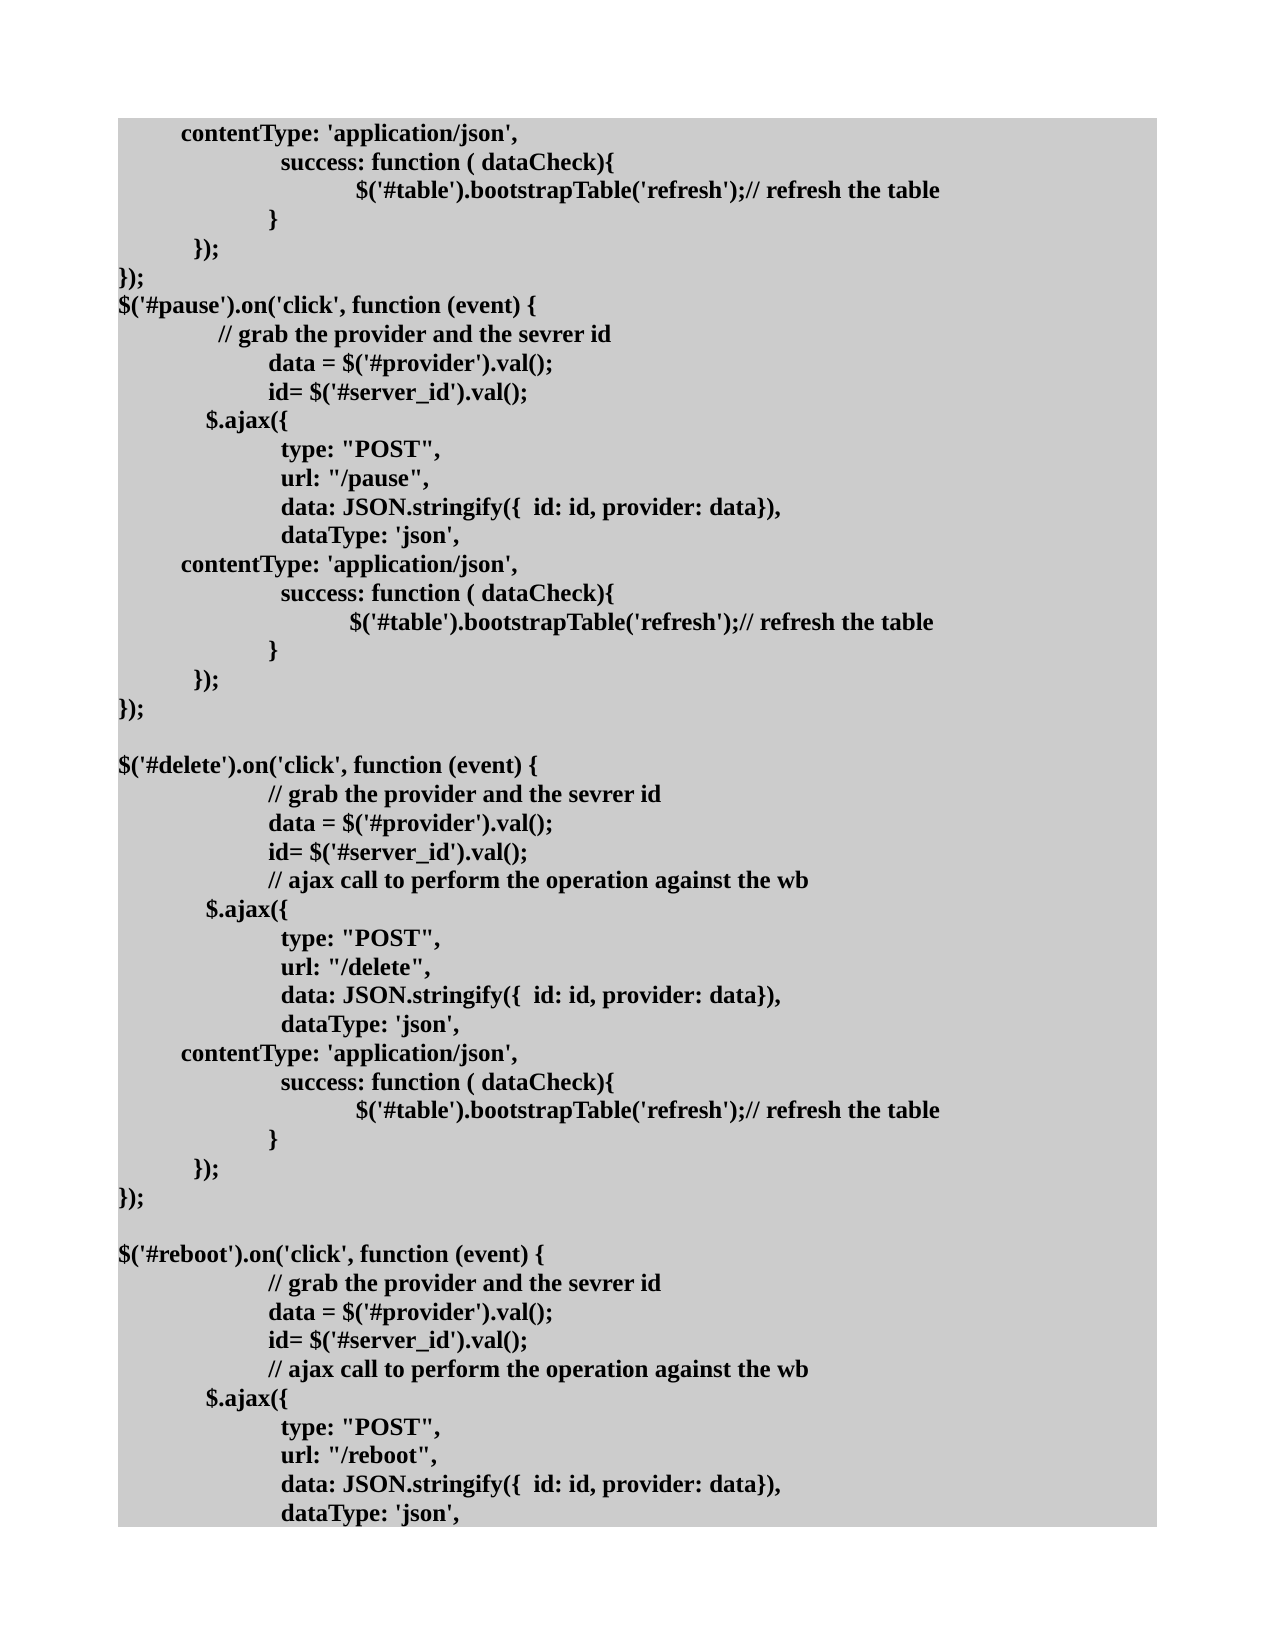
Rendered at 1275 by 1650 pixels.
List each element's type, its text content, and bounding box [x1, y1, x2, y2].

text $('#table').bootstrapTable('refresh');// refresh the table [118, 176, 1157, 204]
text $('#pause').on('click', function (event) { [118, 291, 1157, 319]
text data = $('#provider').val(); [118, 348, 1157, 377]
text success: function ( dataCheck){ [118, 578, 1157, 607]
text dataType: 'json', [118, 1498, 1157, 1527]
text } [118, 204, 1157, 233]
text }); [118, 1153, 1157, 1182]
text $.ajax({ [118, 1383, 1157, 1412]
text $.ajax({ [118, 406, 1157, 434]
text data = $('#provider').val(); [118, 808, 1157, 837]
text }); [118, 262, 1157, 291]
text success: function ( dataCheck){ [118, 147, 1157, 176]
text data: JSON.stringify({ id: id, provider: data}), [118, 981, 1157, 1009]
text url: "/reboot", [118, 1441, 1157, 1469]
text type: "POST", [118, 1412, 1157, 1441]
text // grab the provider and the sevrer id [118, 319, 1157, 348]
text data: JSON.stringify({ id: id, provider: data}), [118, 492, 1157, 521]
text id= $('#server_id').val(); [118, 377, 1157, 406]
text $.ajax({ [118, 894, 1157, 923]
text id= $('#server_id').val(); [118, 1326, 1157, 1354]
text contentType: 'application/json', [118, 549, 1157, 578]
text // ajax call to perform the operation against the wb [118, 866, 1157, 894]
text url: "/pause", [118, 463, 1157, 492]
text data = $('#provider').val(); [118, 1297, 1157, 1326]
text $('#table').bootstrapTable('refresh');// refresh the table [118, 1096, 1157, 1124]
text // grab the provider and the sevrer id [118, 779, 1157, 808]
text contentType: 'application/json', [118, 118, 1157, 147]
text url: "/delete", [118, 952, 1157, 981]
text type: "POST", [118, 923, 1157, 952]
text $('#table').bootstrapTable('refresh');// refresh the table [118, 607, 1157, 636]
text id= $('#server_id').val(); [118, 837, 1157, 866]
text data: JSON.stringify({ id: id, provider: data}), [118, 1469, 1157, 1498]
text }); [118, 233, 1157, 262]
text success: function ( dataCheck){ [118, 1067, 1157, 1096]
text type: "POST", [118, 434, 1157, 463]
text // grab the provider and the sevrer id [118, 1268, 1157, 1297]
text }); [118, 664, 1157, 693]
text } [118, 636, 1157, 664]
text dataType: 'json', [118, 1009, 1157, 1038]
text }); [118, 1182, 1157, 1211]
text } [118, 1124, 1157, 1153]
text }); [118, 693, 1157, 722]
text $('#delete').on('click', function (event) { [118, 751, 1157, 779]
text $('#reboot').on('click', function (event) { [118, 1239, 1157, 1268]
text dataType: 'json', [118, 521, 1157, 549]
text contentType: 'application/json', [118, 1038, 1157, 1067]
text // ajax call to perform the operation against the wb [118, 1354, 1157, 1383]
